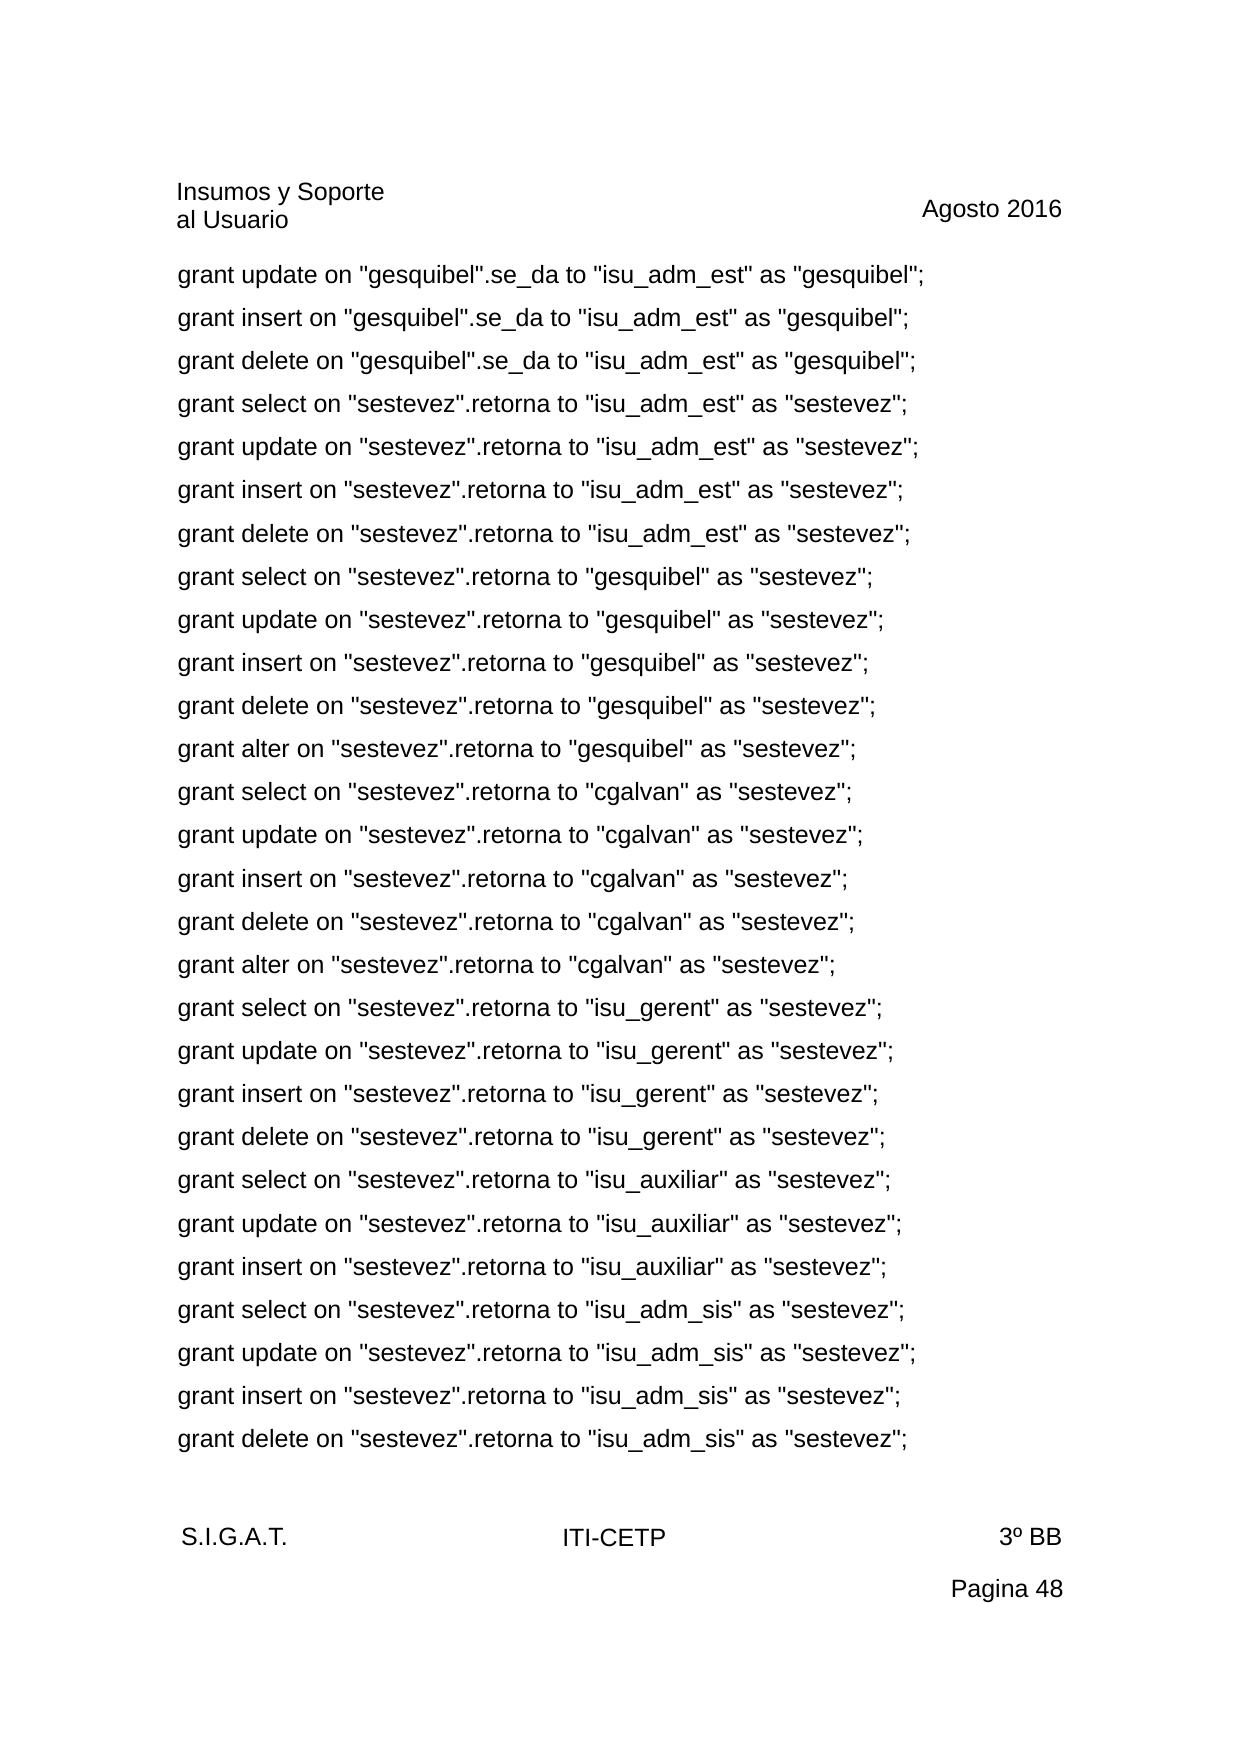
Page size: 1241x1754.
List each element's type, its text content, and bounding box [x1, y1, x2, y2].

text grant update on "gesquibel".se_da to "isu_adm_est" as "gesquibel"; grant insert on "gesquibel".se_da to "isu_adm_est" as "gesquibel"; grant delete on "gesquibel".se_da to "isu_adm_est" as "gesquibel"; grant select on "sestevez".retorna to "isu_adm_est" as "sestevez"; grant update on "sestevez".retorna to "isu_adm_est" as "sestevez"; grant insert on "sestevez".retorna to "isu_adm_est" as "sestevez"; grant delete on "sestevez".retorna to "isu_adm_est" as "sestevez"; grant select on "sestevez".retorna to "gesquibel" as "sestevez"; grant update on "sestevez".retorna to "gesquibel" as "sestevez"; grant insert on "sestevez".retorna to "gesquibel" as "sestevez"; grant delete on "sestevez".retorna to "gesquibel" as "sestevez"; grant alter on "sestevez".retorna to "gesquibel" as "sestevez"; grant select on "sestevez".retorna to "cgalvan" as "sestevez"; grant update on "sestevez".retorna to "cgalvan" as "sestevez"; grant insert on "sestevez".retorna to "cgalvan" as "sestevez"; grant delete on "sestevez".retorna to "cgalvan" as "sestevez"; grant alter on "sestevez".retorna to "cgalvan" as "sestevez"; grant select on "sestevez".retorna to "isu_gerent" as "sestevez"; grant update on "sestevez".retorna to "isu_gerent" as "sestevez"; grant insert on "sestevez".retorna to "isu_gerent" as "sestevez"; grant delete on "sestevez".retorna to "isu_gerent" as "sestevez"; grant select on "sestevez".retorna to "isu_auxiliar" as "sestevez"; grant update on "sestevez".retorna to "isu_auxiliar" as "sestevez"; grant insert on "sestevez".retorna to "isu_auxiliar" as "sestevez"; grant select on "sestevez".retorna to "isu_adm_sis" as "sestevez"; grant update on "sestevez".retorna to "isu_adm_sis" as "sestevez"; grant insert on "sestevez".retorna to "isu_adm_sis" as "sestevez"; grant delete on "sestevez".retorna to "isu_adm_sis" as "sestevez"; [177, 260, 1063, 1453]
